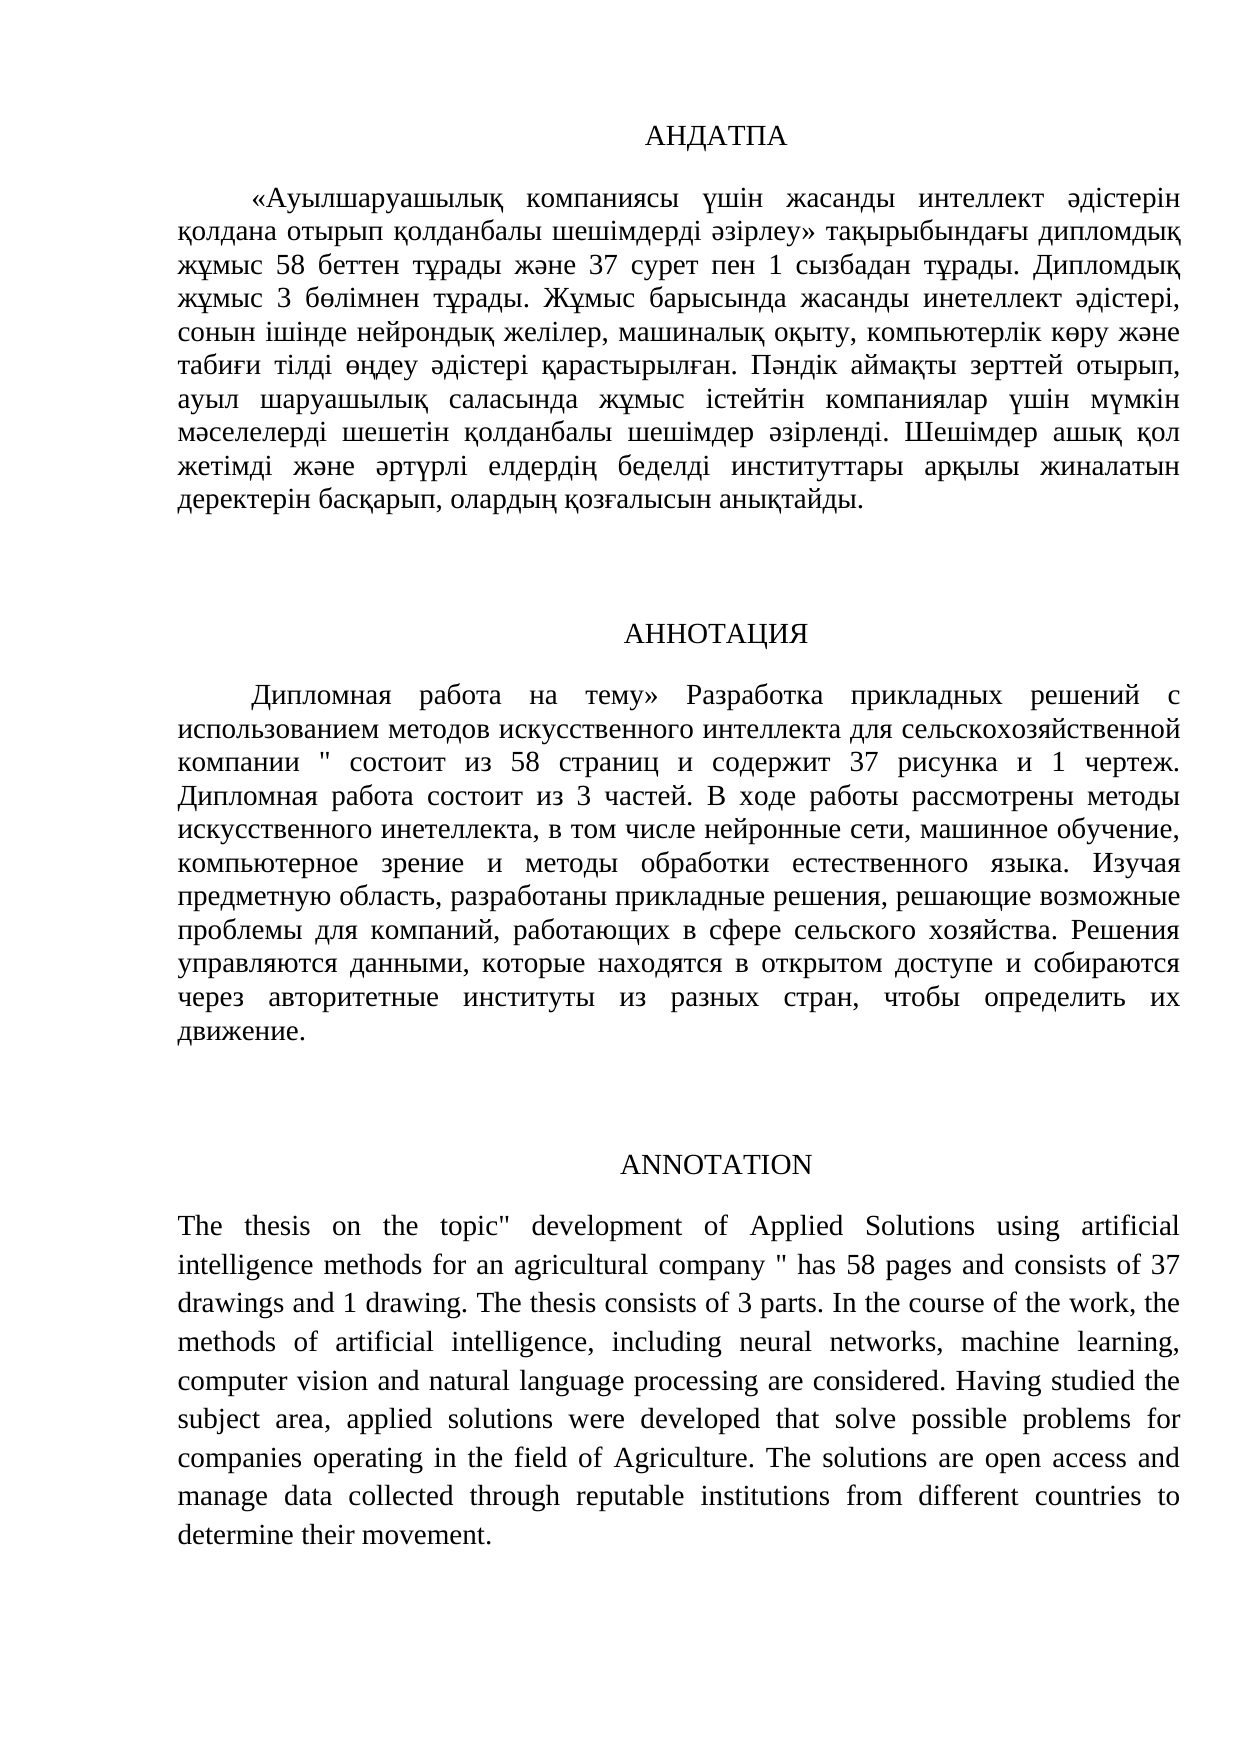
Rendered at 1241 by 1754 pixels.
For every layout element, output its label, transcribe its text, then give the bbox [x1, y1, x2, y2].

text АНДАТПА [177, 118, 1181, 152]
text «Ауылшаруашылық компаниясы үшін жасанды интеллект әдістерін қолдана отырып қолданбалы шешімдерді әзірлеу» тақырыбындағы дипломдық жұмыс 58 беттен тұрады және 37 сурет пен 1 сызбадан тұрады. Дипломдық жұмыс 3 бөлімнен тұрады. Жұмыс барысында жасанды инетеллект әдістері, сонын ішінде нейрондық желілер, машиналық оқыту, компьютерлік көру және табиғи тілді өңдеу әдістері қарастырылған. Пәндік аймақты зерттей отырып, ауыл шаруашылық саласында жұмыс істейтін компаниялар үшін мүмкін мәселелерді шешетін қолданбалы шешімдер әзірленді. Шешімдер ашық қол жетімді және әртүрлі елдердің беделді институттары арқылы жиналатын деректерін басқарып, олардың қозғалысын анықтайды. [177, 180, 1181, 515]
text АННОТАЦИЯ [177, 616, 1181, 649]
text Дипломная работа на тему» Разработка прикладных решений с использованием методов искусственного интеллекта для сельскохозяйственной компании " состоит из 58 страниц и содержит 37 рисунка и 1 чертеж. Дипломная работа состоит из 3 частей. В ходе работы рассмотрены методы искусственного инетеллекта, в том числе нейронные сети, машинное обучение, компьютерное зрение и методы обработки естественного языка. Изучая предметную область, разработаны прикладные решения, решающие возможные проблемы для компаний, работающих в сфере сельского хозяйства. Решения управляются данными, которые находятся в открытом доступе и собираются через авторитетные институты из разных стран, чтобы определить их движение. [177, 677, 1181, 1046]
text The thesis on the topic" development of Applied Solutions using artificial intelligence methods for an agricultural company " has 58 pages and consists of 37 drawings and 1 drawing. The thesis consists of 3 parts. In the course of the work, the methods of artificial intelligence, including neural networks, machine learning, computer vision and natural language processing are considered. Having studied the subject area, applied solutions were developed that solve possible problems for companies operating in the field of Agriculture. The solutions are open access and manage data collected through reputable institutions from different countries to determine their movement. [177, 1208, 1181, 1550]
text ANNOTATION [177, 1147, 1181, 1180]
